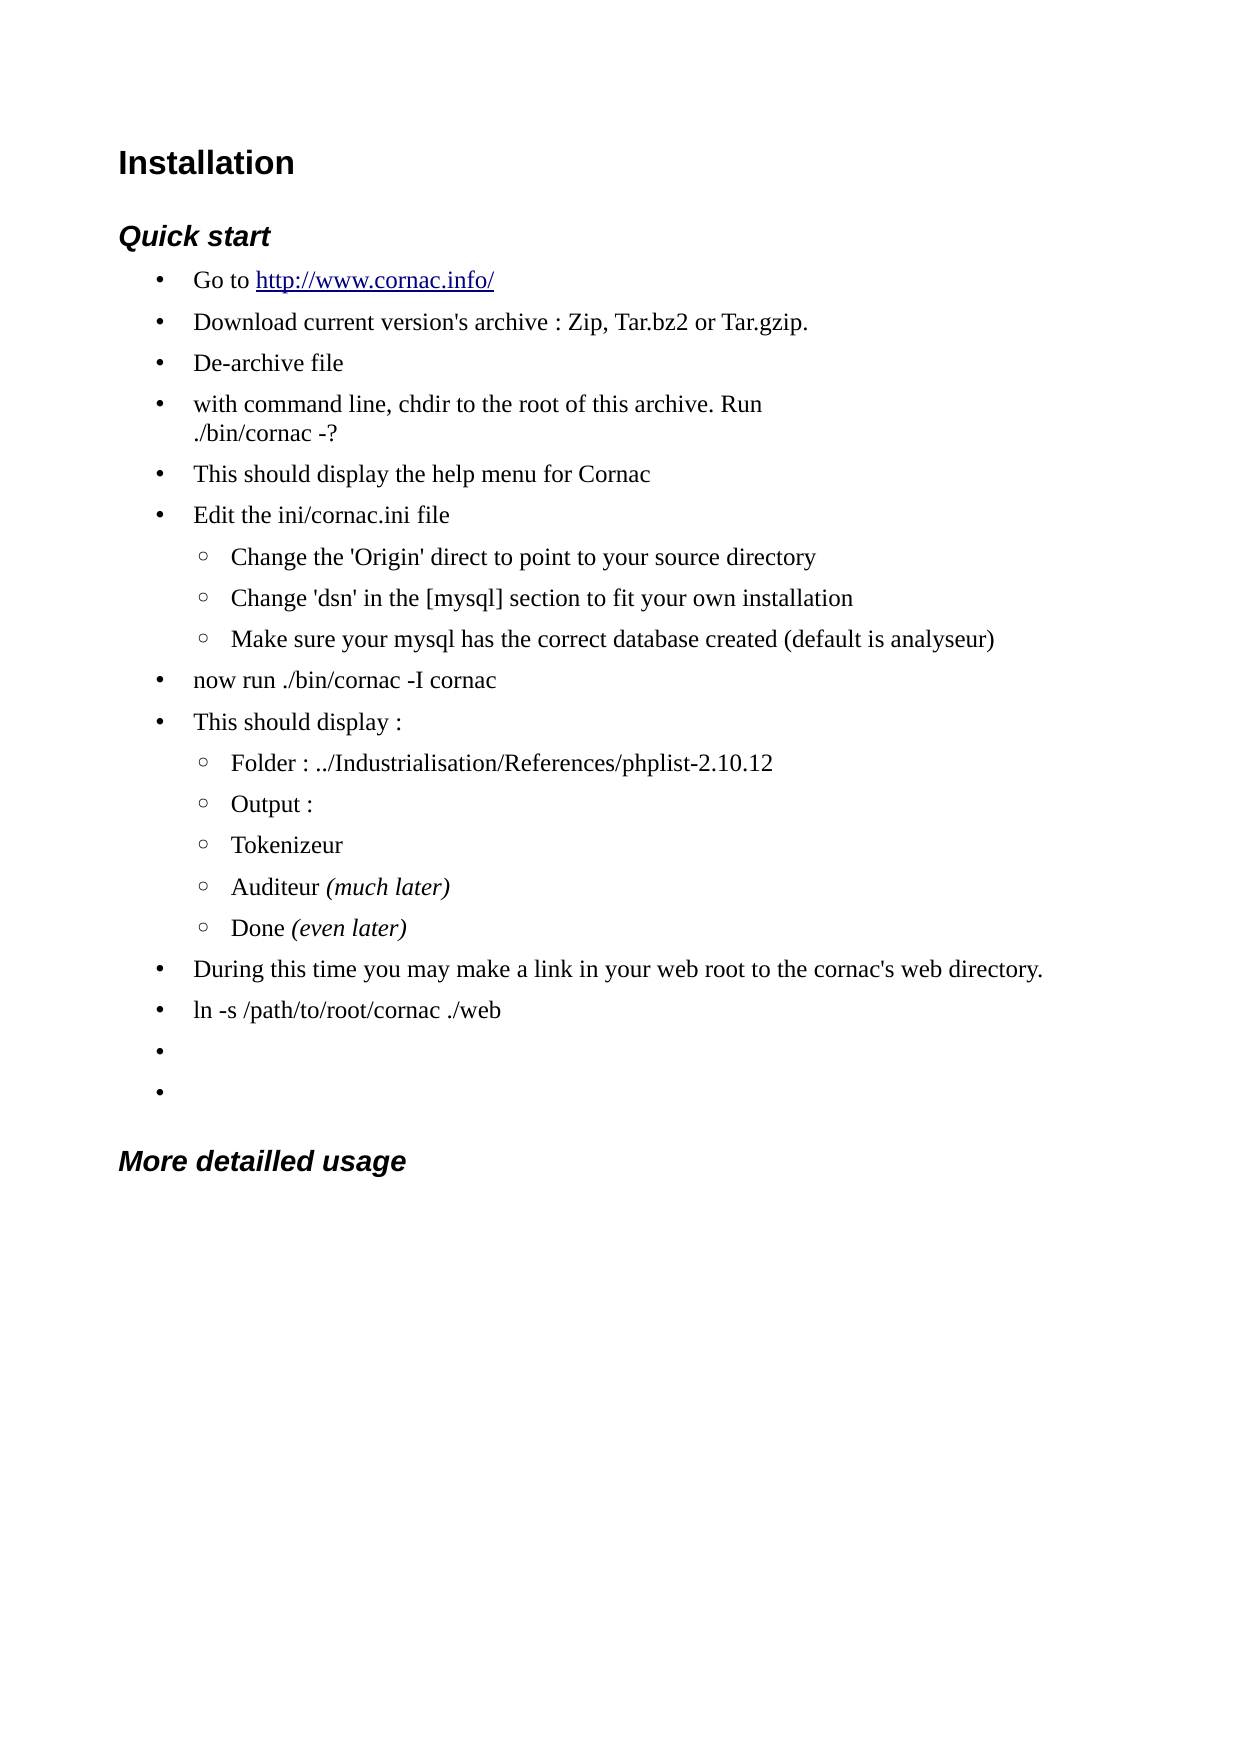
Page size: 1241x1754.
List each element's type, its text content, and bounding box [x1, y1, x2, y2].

list Make sure your mysql has the correct database created (default is analyseur) [193, 624, 1122, 653]
subtitle Quick start [118, 219, 1122, 253]
list Change 'dsn' in the [mysql] section to fit your own installation [193, 583, 1122, 612]
list Output : [193, 789, 1122, 818]
list Folder : ../Industrialisation/References/phplist-2.10.12 [193, 748, 1122, 777]
list This should display the help menu for Cornac [156, 459, 1122, 488]
list This should display : [156, 707, 1122, 735]
list Go to http://www.cornac.info/ [156, 265, 1122, 294]
list with command line, chdir to the root of this archive. Run ./bin/cornac -? [156, 389, 1122, 447]
list During this time you may make a link in your web root to the cornac's web directory. [156, 954, 1122, 983]
list now run ./bin/cornac -I cornac [156, 665, 1122, 694]
subtitle More detailled usage [118, 1144, 1122, 1178]
list Edit the ini/cornac.ini file [156, 500, 1122, 529]
list ln -s /path/to/root/cornac ./web [156, 995, 1122, 1024]
list Auditeur (much later) [193, 872, 1122, 900]
list Change the 'Origin' direct to point to your source directory [193, 542, 1122, 570]
list De-archive file [156, 348, 1122, 377]
list Tokenizeur [193, 830, 1122, 859]
list Download current version's archive : Zip, Tar.bz2 or Tar.gzip. [156, 307, 1122, 335]
list Done (even later) [193, 913, 1122, 942]
subtitle Installation [118, 143, 1122, 182]
